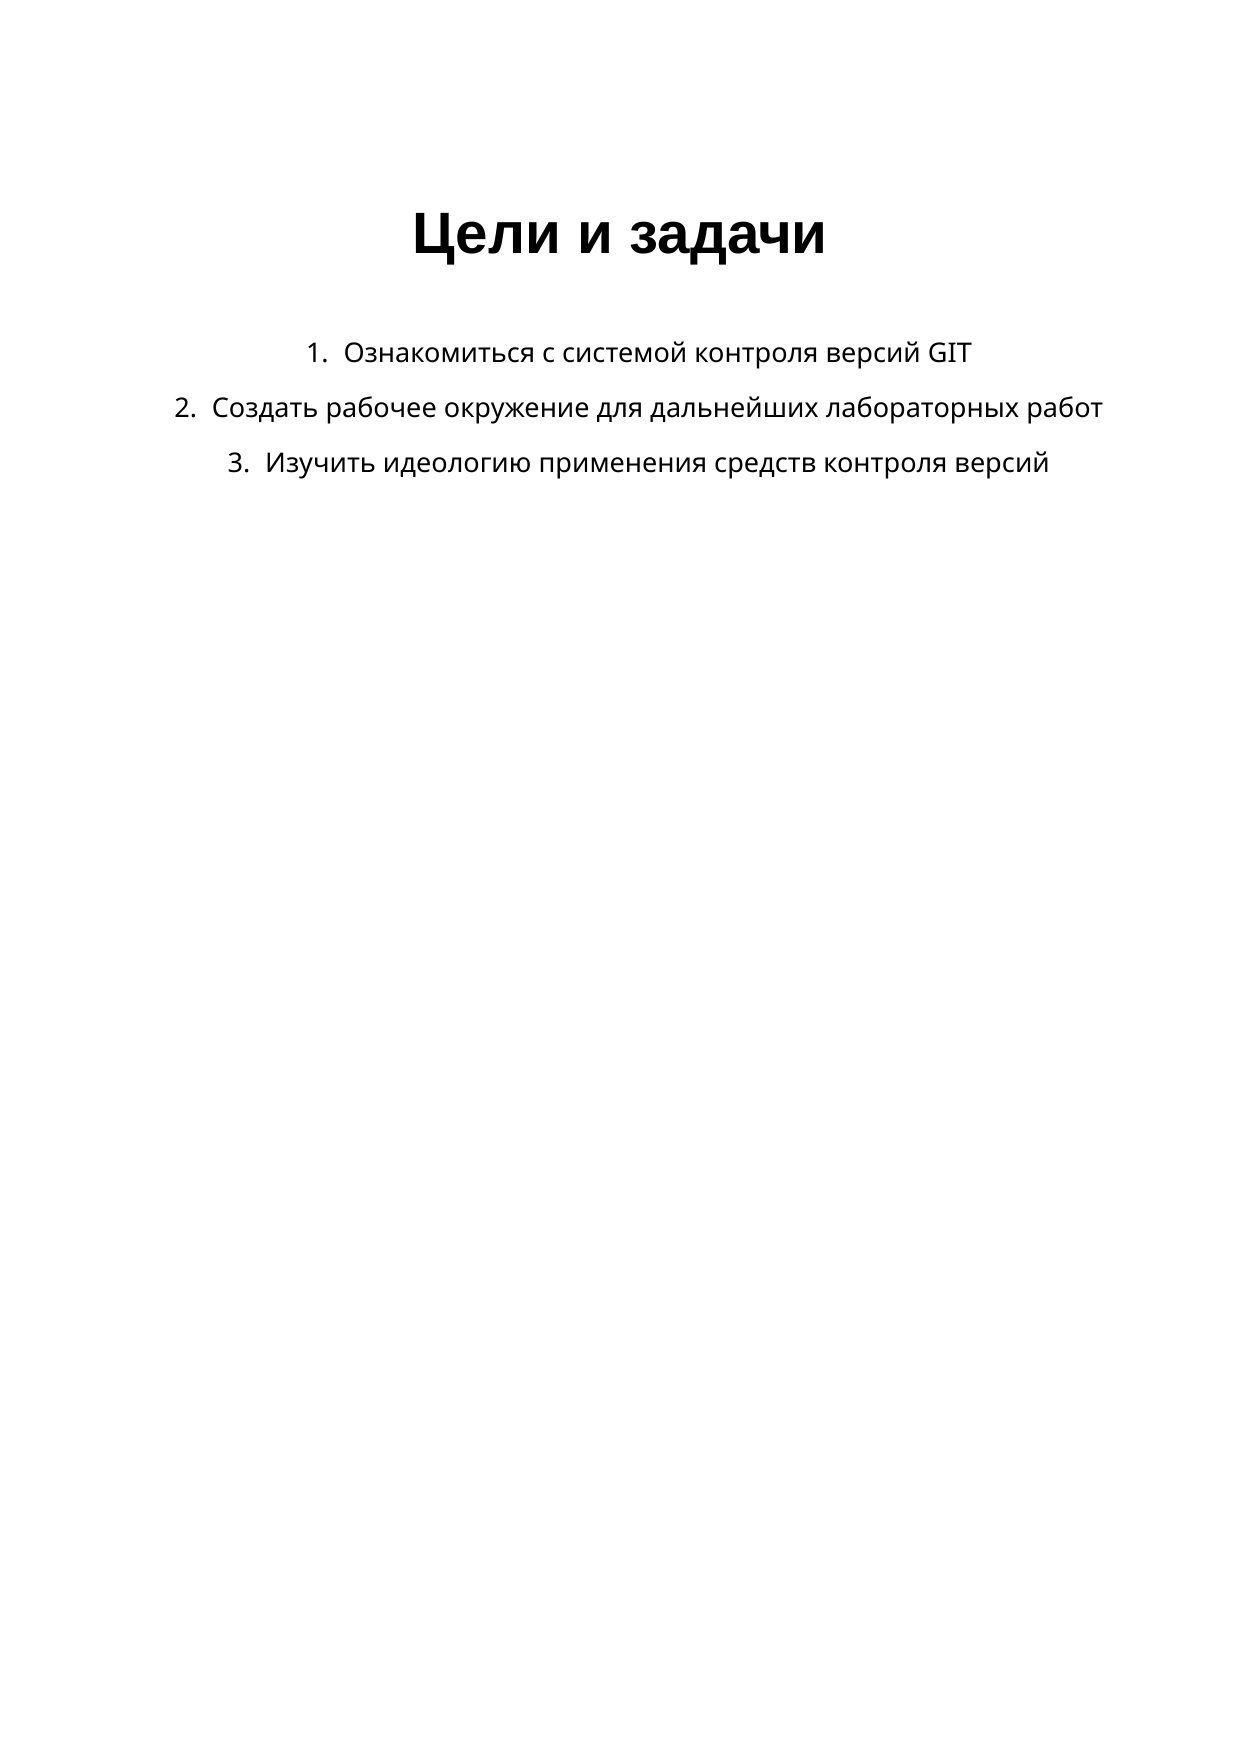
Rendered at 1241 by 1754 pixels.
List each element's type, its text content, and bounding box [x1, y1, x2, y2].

list Создать рабочее окружение для дальнейших лабораторных работ [156, 389, 1122, 426]
list Изучить идеологию применения средств контроля версий [156, 444, 1122, 481]
title Цели и задачи [118, 198, 1122, 266]
list Ознакомиться с системой контроля версий GIT [156, 333, 1122, 370]
